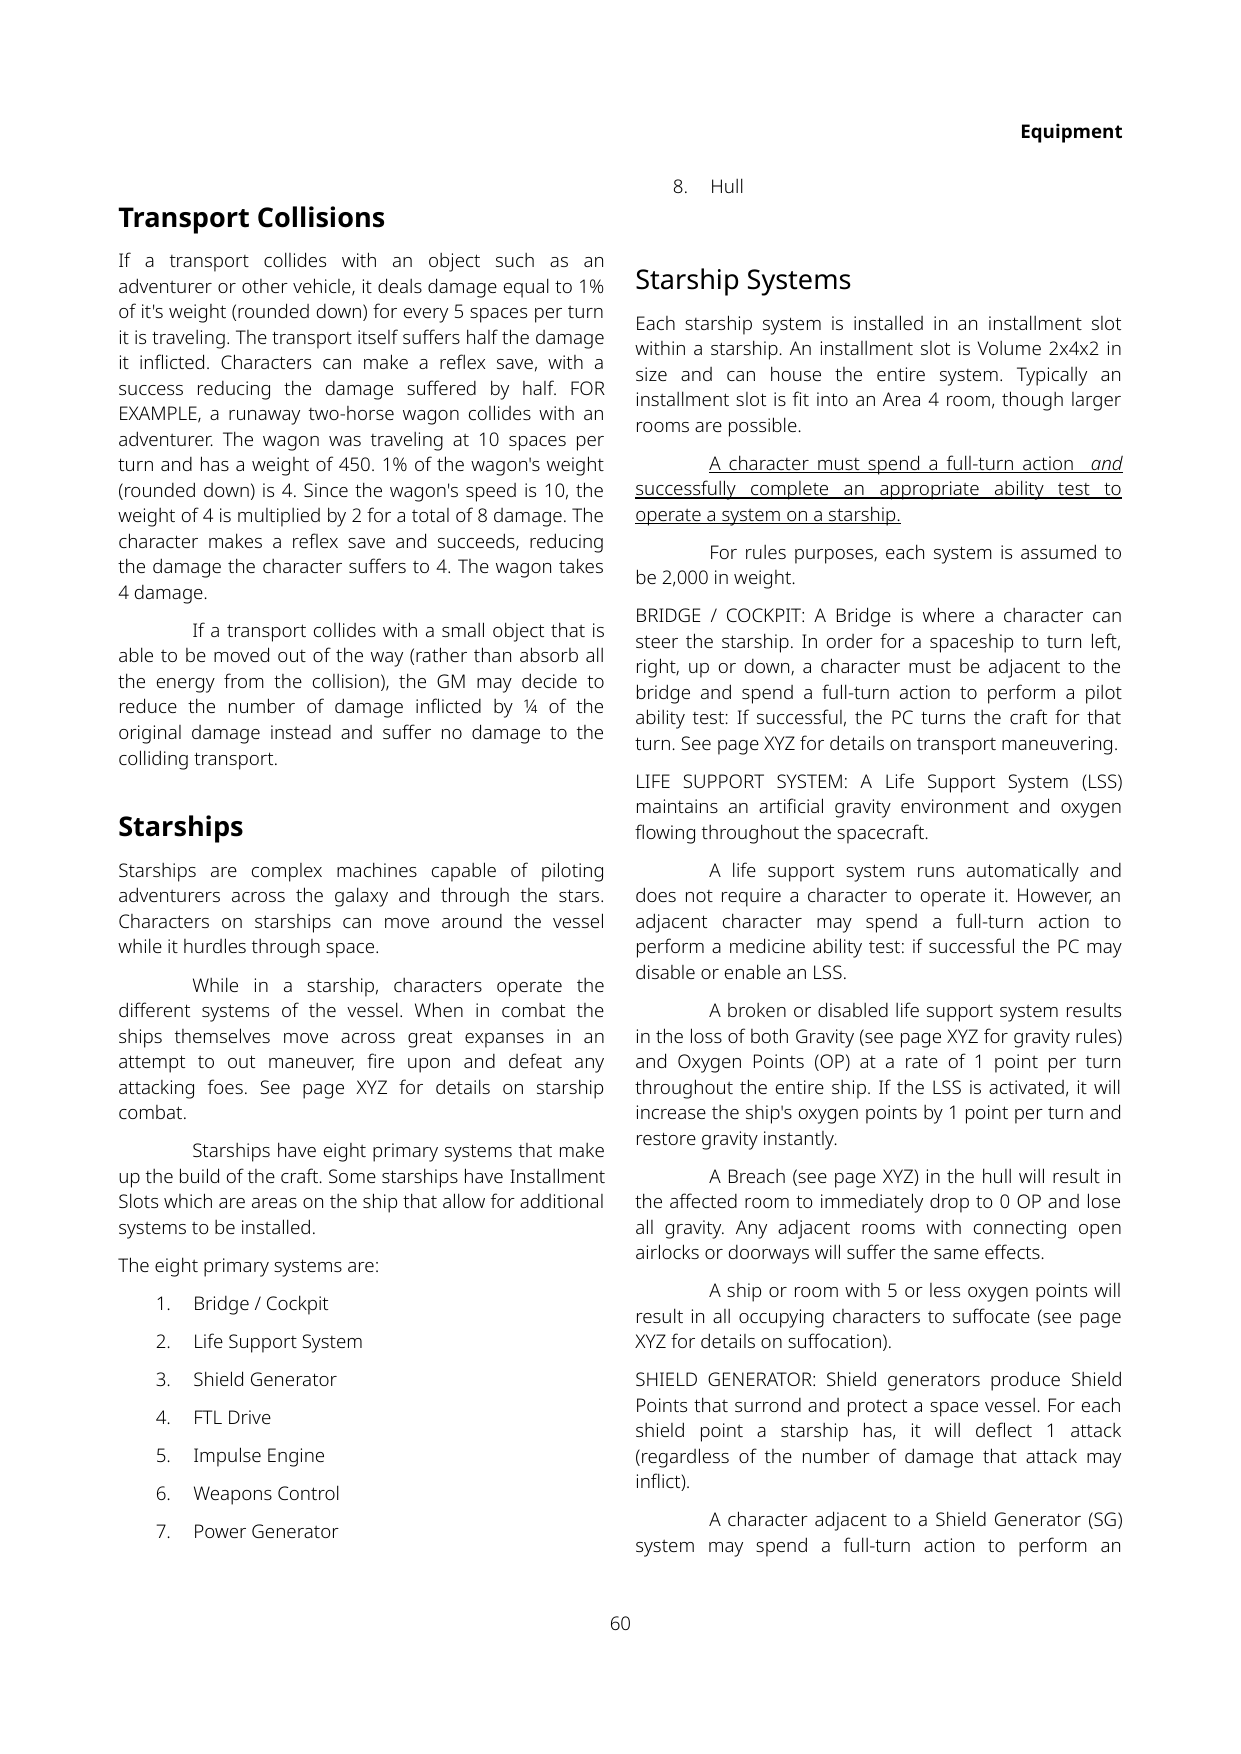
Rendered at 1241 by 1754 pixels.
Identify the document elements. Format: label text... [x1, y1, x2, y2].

text A life support system runs automatically and does not require a character to operate it. However, an adjacent character may spend a full-turn action to perform a medicine ability test: if successful the PC may disable or enable an LSS. [635, 857, 1122, 985]
text Starships have eight primary systems that make up the build of the craft. Some starships have Installment Slots which are areas on the ship that allow for additional systems to be installed. [118, 1137, 605, 1239]
text A broken or disabled life support system results in the loss of both Gravity (see page XYZ for gravity rules) and Oxygen Points (OP) at a rate of 1 point per turn throughout the entire ship. If the LSS is activated, it will increase the ship's oxygen points by 1 point per turn and restore gravity instantly. [635, 997, 1122, 1151]
text A ship or room with 5 or less oxygen points will result in all occupying characters to suffocate (see page XYZ for details on suffocation). [635, 1278, 1122, 1354]
list FTL Drive [156, 1404, 605, 1430]
subtitle Starships [118, 808, 605, 845]
list Impulse Engine [156, 1442, 605, 1468]
text Starships are complex machines capable of piloting adventurers across the galaxy and through the stars. Characters on starships can move around the vessel while it hurdles through space. [118, 857, 605, 959]
list Weapons Control [156, 1480, 605, 1506]
text Starship Systems [635, 261, 1122, 297]
text SHIELD GENERATOR: Shield generators produce Shield Points that surrond and protect a space vessel. For each shield point a starship has, it will deflect 1 attack (regardless of the number of damage that attack may inflict). [635, 1367, 1122, 1494]
text BRIDGE / COCKPIT: A Bridge is where a character can steer the starship. In order for a spaceship to turn left, right, up or down, a character must be adjacent to the bridge and spend a full-turn action to perform a pilot ability test: If successful, the PC turns the craft for that turn. See page XYZ for details on transport maneuvering. [635, 603, 1122, 756]
text While in a starship, characters operate the different systems of the vessel. When in combat the ships themselves move across great expanses in an attempt to out maneuver, fire upon and defeat any attacking foes. See page XYZ for details on starship combat. [118, 972, 605, 1125]
text A Breach (see page XYZ) in the hull will result in the affected room to immediately drop to 0 OP and lose all gravity. Any adjacent rooms with connecting open airlocks or doorways will suffer the same effects. [635, 1163, 1122, 1265]
list Hull [673, 173, 1122, 199]
list Power Generator [156, 1518, 605, 1544]
text If a transport collides with an object such as an adventurer or other vehicle, it deals damage equal to 1% of it's weight (rounded down) for every 5 spaces per turn it is traveling. The transport itself suffers half the damage it inflicted. Characters can make a reflex save, with a success reducing the damage suffered by half. FOR EXAMPLE, a runaway two-horse wagon collides with an adventurer. The wagon was traveling at 10 spaces per turn and has a weight of 450. 1% of the wagon's weight (rounded down) is 4. Since the wagon's speed is 10, the weight of 4 is multiplied by 2 for a total of 8 damage. The character makes a reflex save and succeeds, reducing the damage the character suffers to 4. The wagon takes 4 damage. [118, 247, 605, 605]
text operate a system on a starship. [635, 499, 1122, 527]
subtitle Transport Collisions [118, 198, 605, 235]
list Bridge / Cockpit [156, 1290, 605, 1316]
list Life Support System [156, 1328, 605, 1354]
text Each starship system is installed in an installment slot within a starship. An installment slot is Volume 2x4x2 in size and can house the entire system. Typically an installment slot is fit into an Area 4 room, though larger rooms are possible. [635, 310, 1122, 437]
text A character adjacent to a Shield Generator (SG) system may spend a full-turn action to perform an [635, 1507, 1122, 1558]
text LIFE SUPPORT SYSTEM: A Life Support System (LSS) maintains an artificial gravity environment and oxygen flowing throughout the spacecraft. [635, 768, 1122, 845]
text For rules purposes, each system is assumed to be 2,000 in weight. [635, 539, 1122, 590]
text If a transport collides with a small object that is able to be moved out of the way (rather than absorb all the energy from the collision), the GM may decide to reduce the number of damage inflicted by ¼ of the original damage instead and suffer no damage to the colliding transport. [118, 617, 605, 770]
text The eight primary systems are: [118, 1252, 605, 1278]
text A character must spend a full-turn action and successfully complete an appropriate ability test to [635, 450, 1122, 497]
list Shield Generator [156, 1366, 605, 1392]
